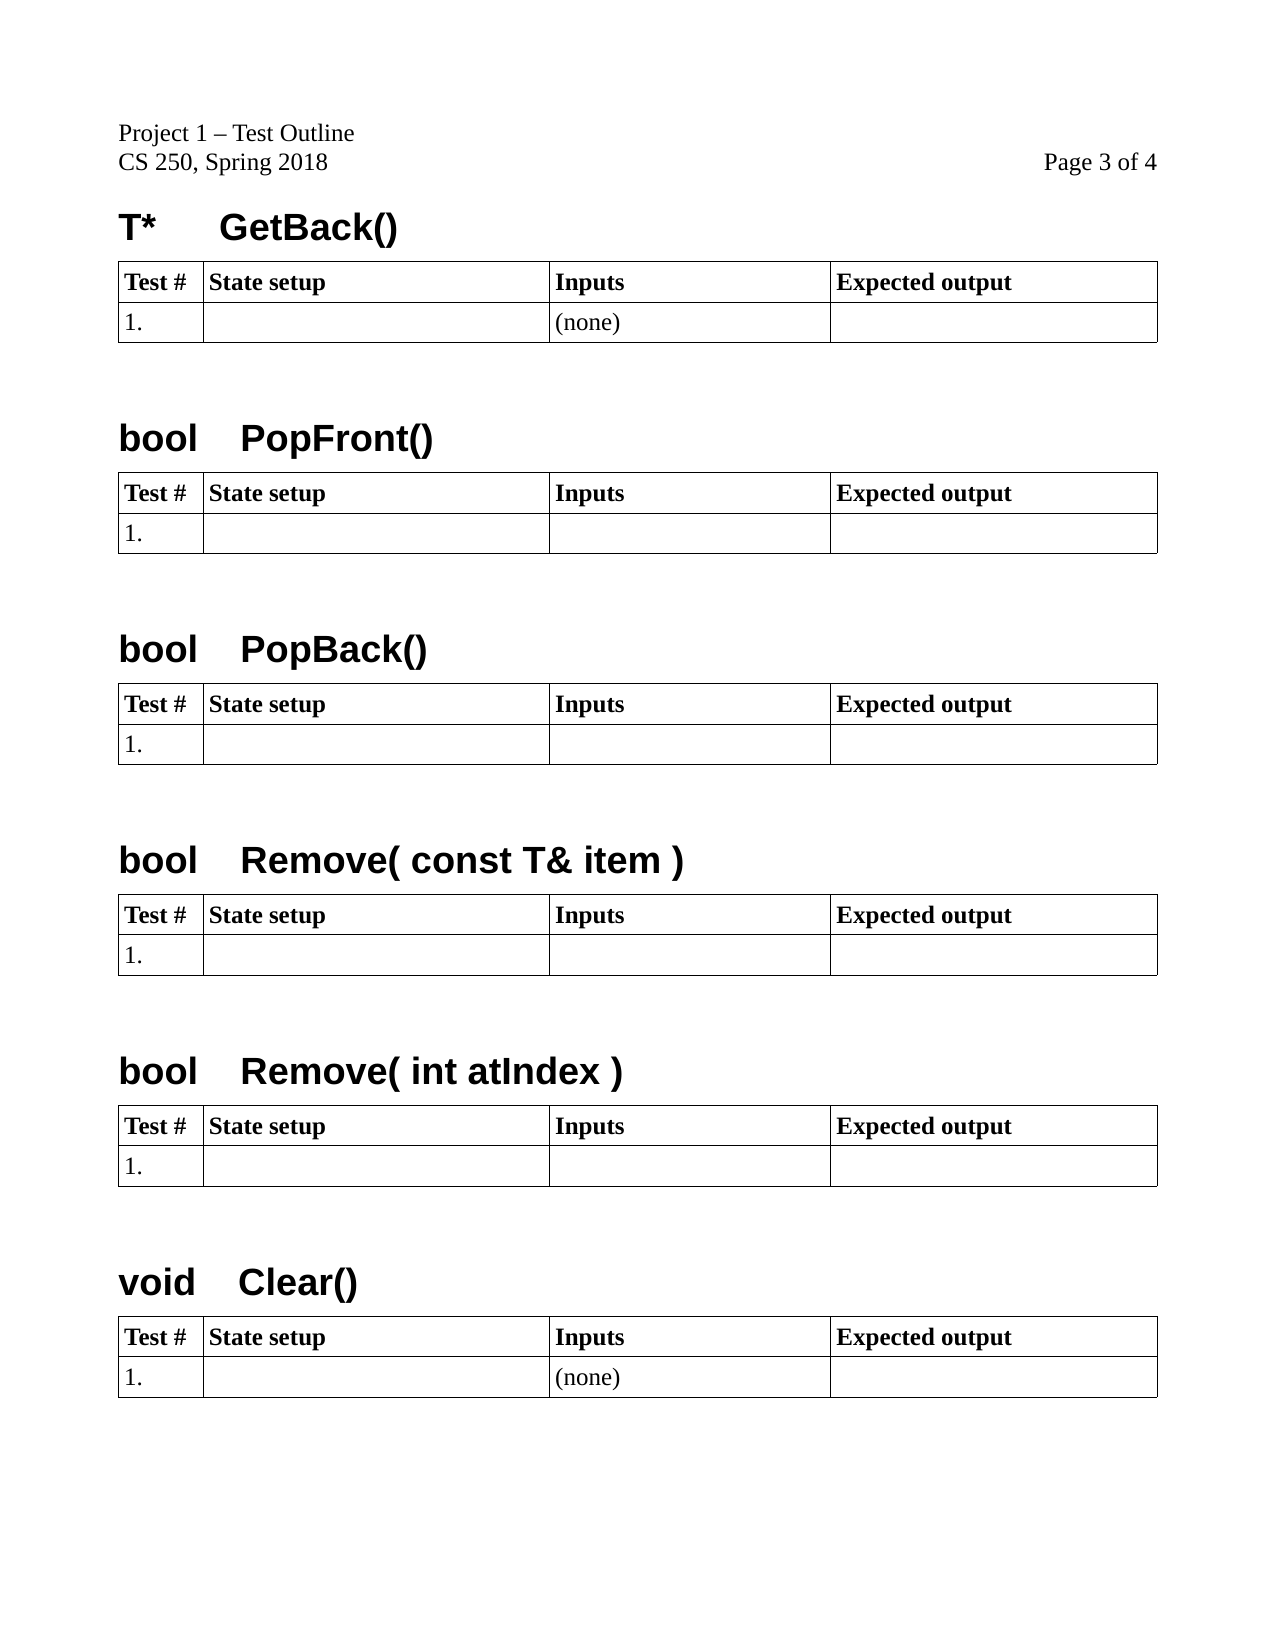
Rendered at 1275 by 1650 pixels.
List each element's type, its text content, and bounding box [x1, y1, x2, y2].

table_header Test # [119, 684, 203, 723]
table_cell 1. [119, 1357, 203, 1397]
subtitle bool Remove( int atIndex ) [118, 1049, 1157, 1092]
table_cell [831, 1357, 1157, 1397]
table_header Expected output [831, 473, 1157, 512]
table_header Test # [119, 1317, 203, 1356]
table_header Inputs [550, 473, 830, 512]
table_header State setup [204, 262, 549, 302]
table_cell (none) [550, 303, 830, 342]
table_cell [204, 1146, 549, 1186]
table_header Inputs [550, 895, 830, 934]
table_cell [550, 514, 830, 553]
table_cell [204, 1357, 549, 1397]
table_cell [831, 1146, 1157, 1186]
table_cell [831, 303, 1157, 342]
table_header Test # [119, 262, 203, 302]
table_header Expected output [831, 895, 1157, 934]
table_header State setup [204, 473, 549, 512]
table_header Inputs [550, 262, 830, 302]
table_header Test # [119, 1106, 203, 1145]
table_cell 1. [119, 935, 203, 975]
table_cell 1. [119, 1146, 203, 1186]
table_header Test # [119, 473, 203, 512]
table_cell [550, 1146, 830, 1186]
subtitle void Clear() [118, 1260, 1157, 1303]
table_cell 1. [119, 303, 203, 342]
subtitle bool PopBack() [118, 627, 1157, 671]
table_header Inputs [550, 1317, 830, 1356]
table_cell [831, 935, 1157, 975]
table_header Inputs [550, 1106, 830, 1145]
table_header State setup [204, 684, 549, 723]
table_header Expected output [831, 1317, 1157, 1356]
table_header State setup [204, 1106, 549, 1145]
table_header Expected output [831, 684, 1157, 723]
table_cell [550, 935, 830, 975]
table_cell [831, 725, 1157, 764]
table_header Expected output [831, 1106, 1157, 1145]
table_header Test # [119, 895, 203, 934]
subtitle bool PopFront() [118, 416, 1157, 460]
table_cell 1. [119, 725, 203, 764]
table_cell [550, 725, 830, 764]
table_cell [204, 725, 549, 764]
table_cell [204, 514, 549, 553]
table_cell (none) [550, 1357, 830, 1397]
table_header Inputs [550, 684, 830, 723]
subtitle T* GetBack() [118, 205, 1157, 249]
table_header Expected output [831, 262, 1157, 302]
subtitle bool Remove( const T& item ) [118, 838, 1157, 882]
table_header State setup [204, 1317, 549, 1356]
table_cell [204, 935, 549, 975]
table_header State setup [204, 895, 549, 934]
table_cell [831, 514, 1157, 553]
table_cell [204, 303, 549, 342]
table_cell 1. [119, 514, 203, 553]
